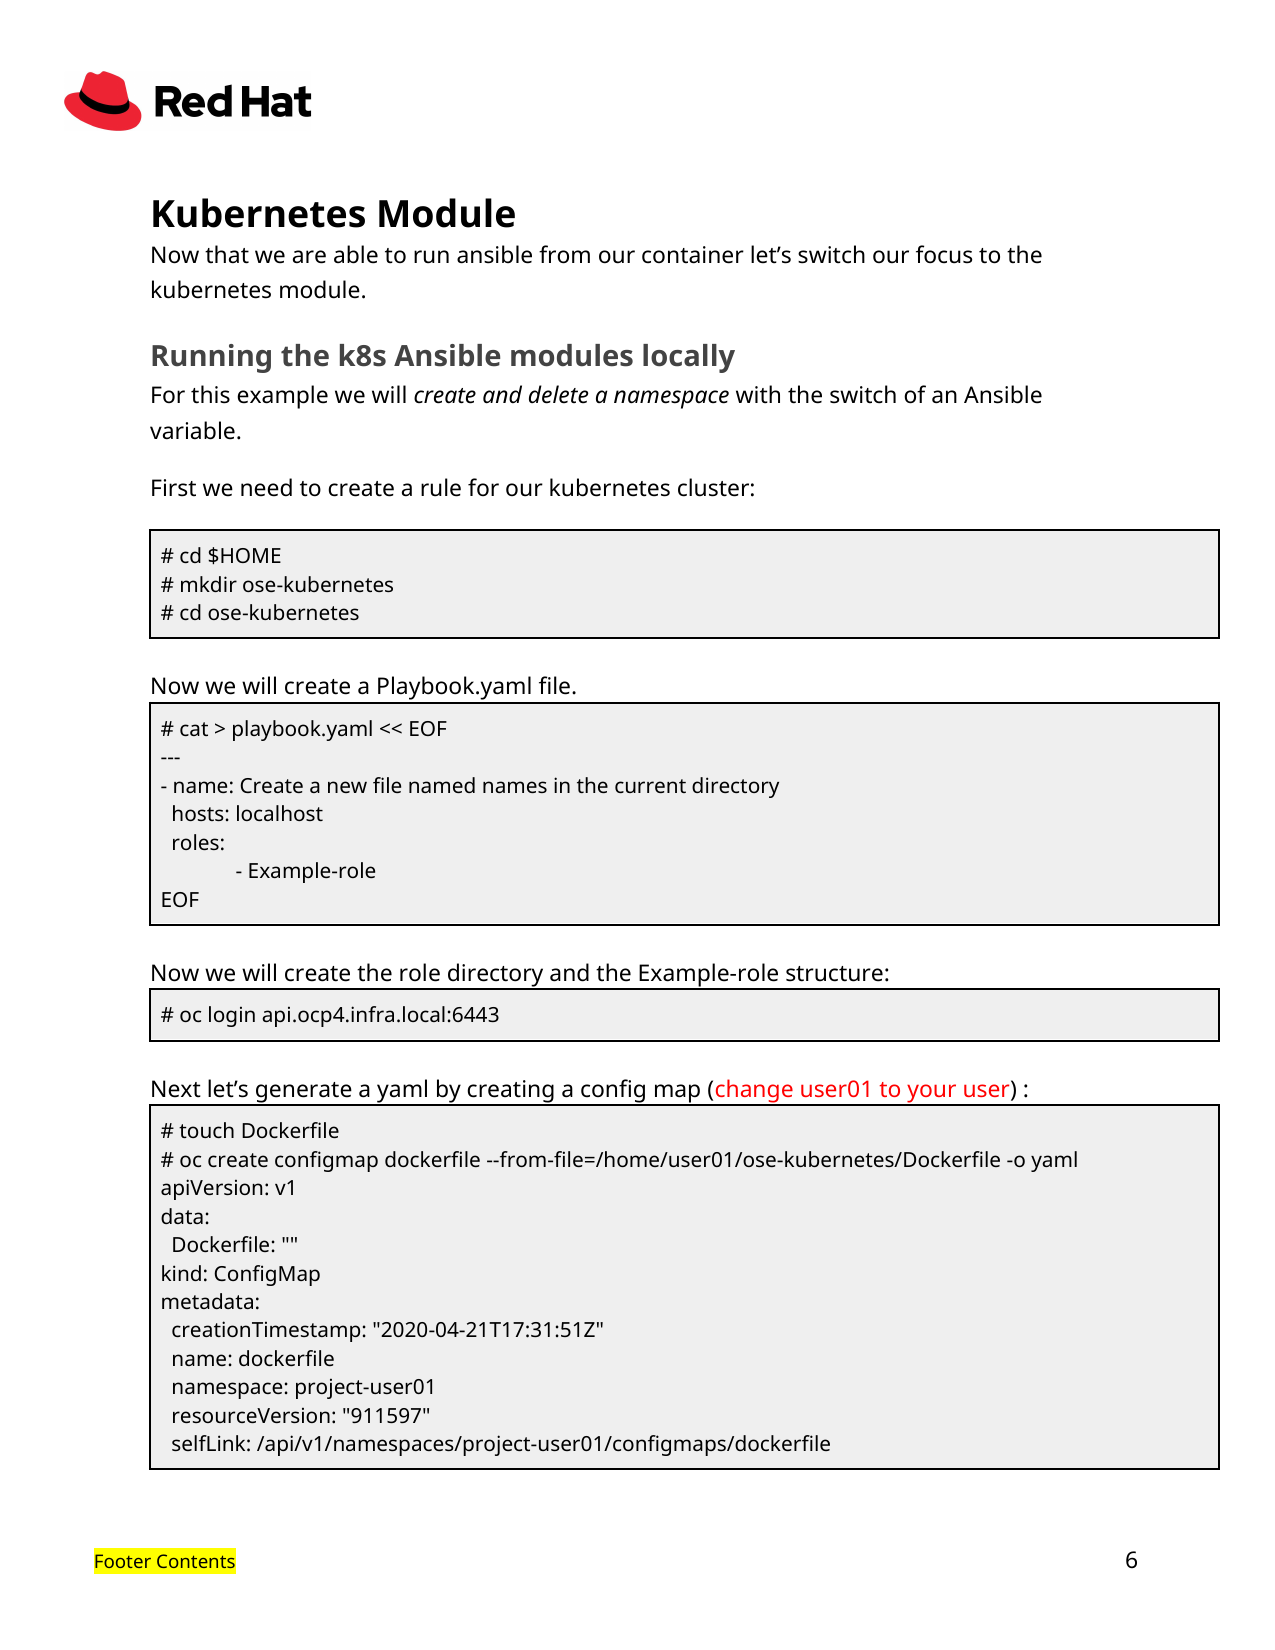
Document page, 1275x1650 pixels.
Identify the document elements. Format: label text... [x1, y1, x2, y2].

text First we need to create a rule for our kubernetes cluster: [150, 472, 1125, 503]
text For this example we will create and delete a namespace with the switch of an Ansible variable. [150, 379, 1125, 446]
subtitle Kubernetes Module [150, 187, 1125, 238]
text Now that we are able to run ansible from our container let’s switch our focus to the kubernetes module. [150, 238, 1125, 306]
table_header # oc login api.ocp4.infra.local:6443 [151, 990, 1218, 1039]
table_header # cd $HOME # mkdir ose-kubernetes # cd ose-kubernetes [151, 531, 1218, 637]
picture [64, 71, 312, 131]
table_header # touch Dockerfile # oc create configmap dockerfile --from-file=/home/user01/ose-kubernetes/Dockerfile -o yaml apiVersion: v1 data: Dockerfile: "" kind: ConfigMap metadata: creationTimestamp: "2020-04-21T17:31:51Z" name: dockerfile namespace: project-user01 resourceVersion: "911597" selfLink: /api/v1/namespaces/project-user01/configmaps/dockerfile [151, 1106, 1218, 1468]
text Next let’s generate a yaml by creating a config map (change user01 to your user) : [150, 1073, 1125, 1104]
subtitle Running the k8s Ansible modules locally [150, 335, 1125, 375]
text Now we will create a Playbook.yaml file. [150, 670, 1125, 702]
text Now we will create the role directory and the Example-role structure: [150, 957, 1125, 988]
table_header # cat > playbook.yaml << EOF --- - name: Create a new file named names in the current directory hosts: localhost roles: - Example-role EOF [151, 704, 1218, 923]
